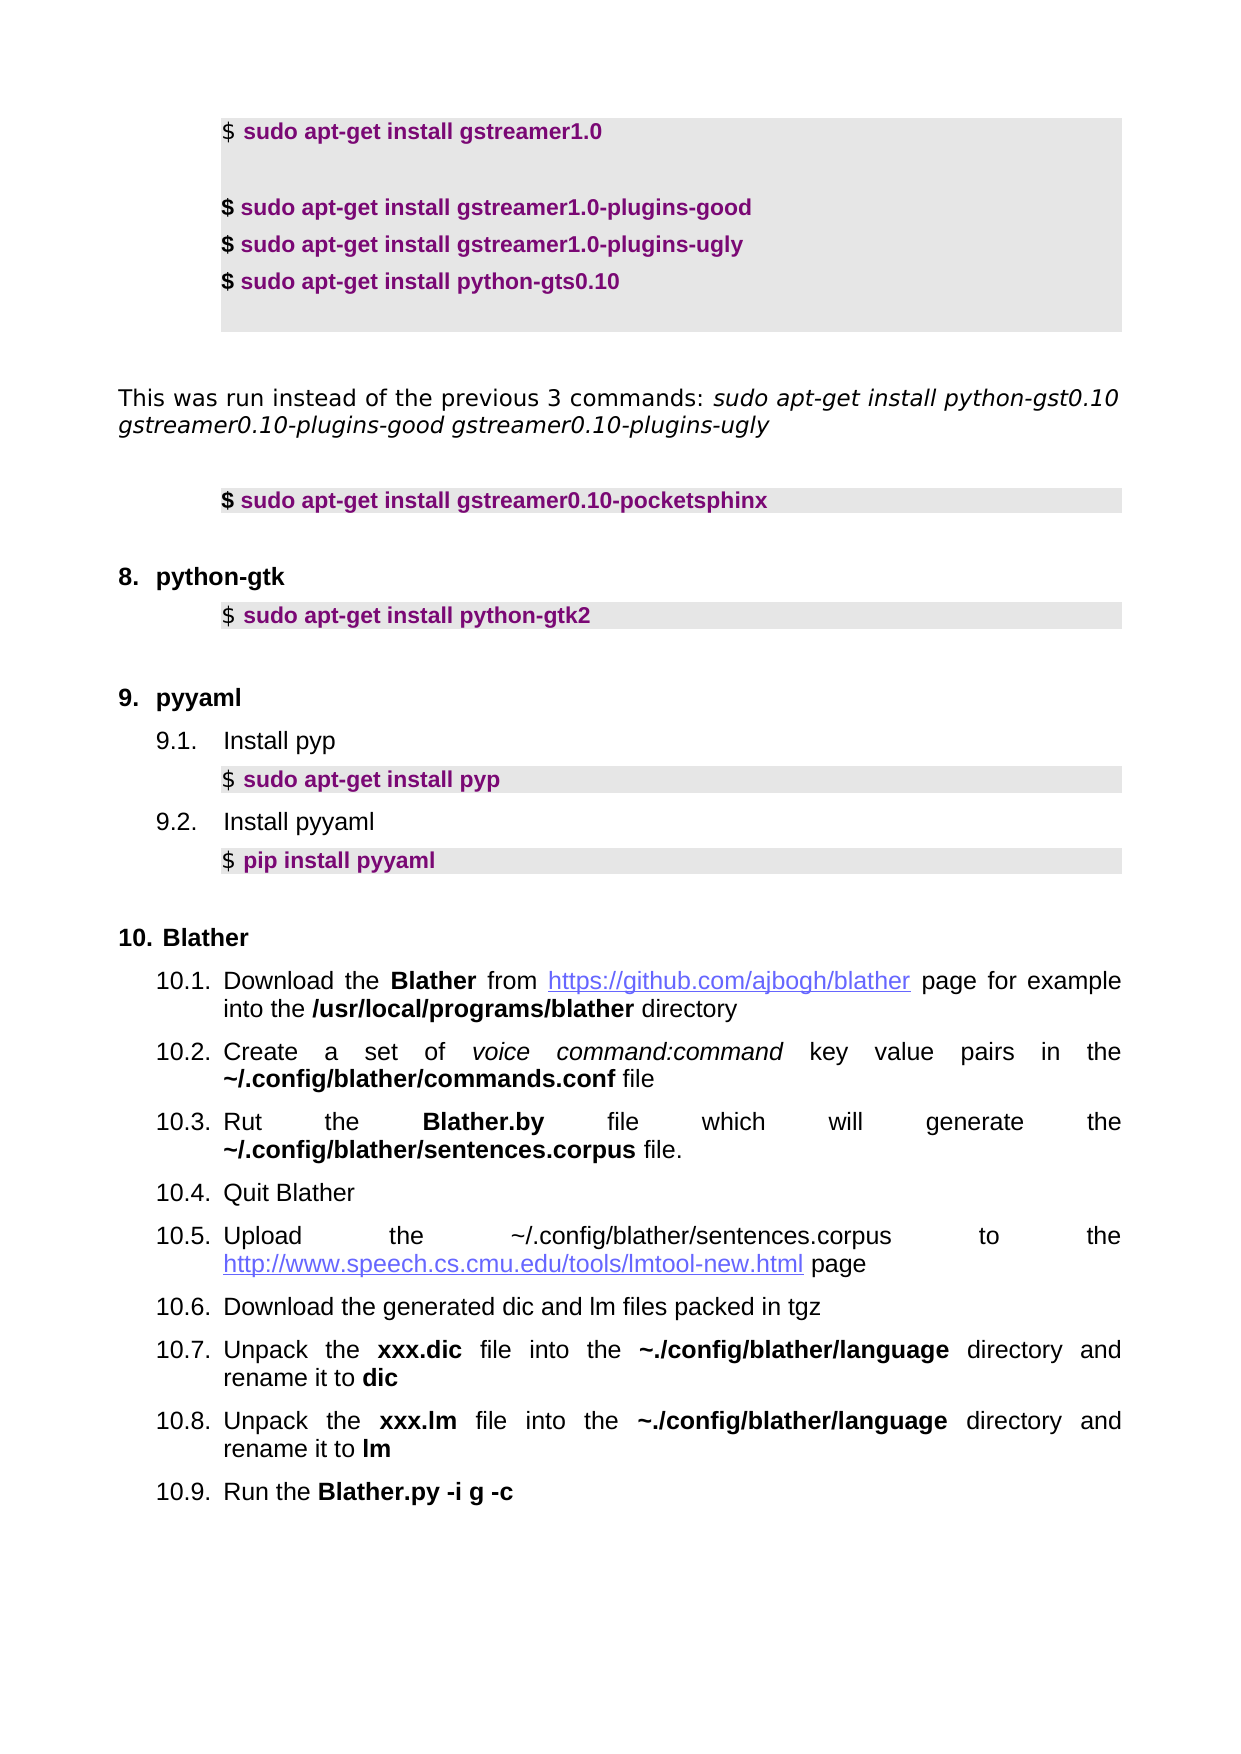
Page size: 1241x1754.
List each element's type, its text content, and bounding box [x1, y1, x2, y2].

title python-gtk [118, 563, 1122, 591]
title Download the generated dic and lm files packed in tgz [156, 1293, 1122, 1321]
text $ sudo apt-get install gstreamer1.0-plugins-good [221, 194, 1122, 220]
title Download the Blather from https://github.com/ajbogh/blather page for example into the /usr/local/programs/blather directory [156, 966, 1122, 1022]
text $ sudo apt-get install gstreamer1.0 [221, 118, 1122, 145]
title Create a set of voice command:command key value pairs in the ~/.config/blather/commands.conf file [156, 1037, 1122, 1093]
title This was run instead of the previous 3 commands: sudo apt-get install python-gst0.10 gstreamer0.10-plugins-good gstreamer0.10-plugins-ugly [118, 385, 1122, 438]
text $ sudo apt-get install python-gtk2 [221, 602, 1122, 629]
title Install pyyaml [156, 808, 1122, 836]
title Install pyp [156, 727, 1122, 754]
title Unpack the xxx.dic file into the ~./config/blather/language directory and rename it to dic [156, 1336, 1122, 1391]
title Upload the ~/.config/blather/sentences.corpus to the http://www.speech.cs.cmu.edu/tools/lmtool-new.html page [156, 1222, 1122, 1278]
text $ sudo apt-get install gstreamer1.0-plugins-ugly [221, 232, 1122, 257]
text $ pip install pyyaml [221, 848, 1122, 874]
title Unpack the xxx.lm file into the ~./config/blather/language directory and rename it to lm [156, 1406, 1122, 1462]
title Run the Blather.py -i g -c [156, 1477, 1122, 1505]
text $ sudo apt-get install gstreamer0.10-pocketsphinx [221, 488, 1122, 513]
title pyyaml [118, 684, 1122, 712]
text $ sudo apt-get install python-gts0.10 [221, 269, 1122, 295]
text $ sudo apt-get install pyp [221, 766, 1122, 793]
title Rut the Blather.by file which will generate the ~/.config/blather/sentences.corpus file. [156, 1108, 1122, 1164]
title Blather [118, 923, 1122, 951]
title Quit Blather [156, 1179, 1122, 1207]
